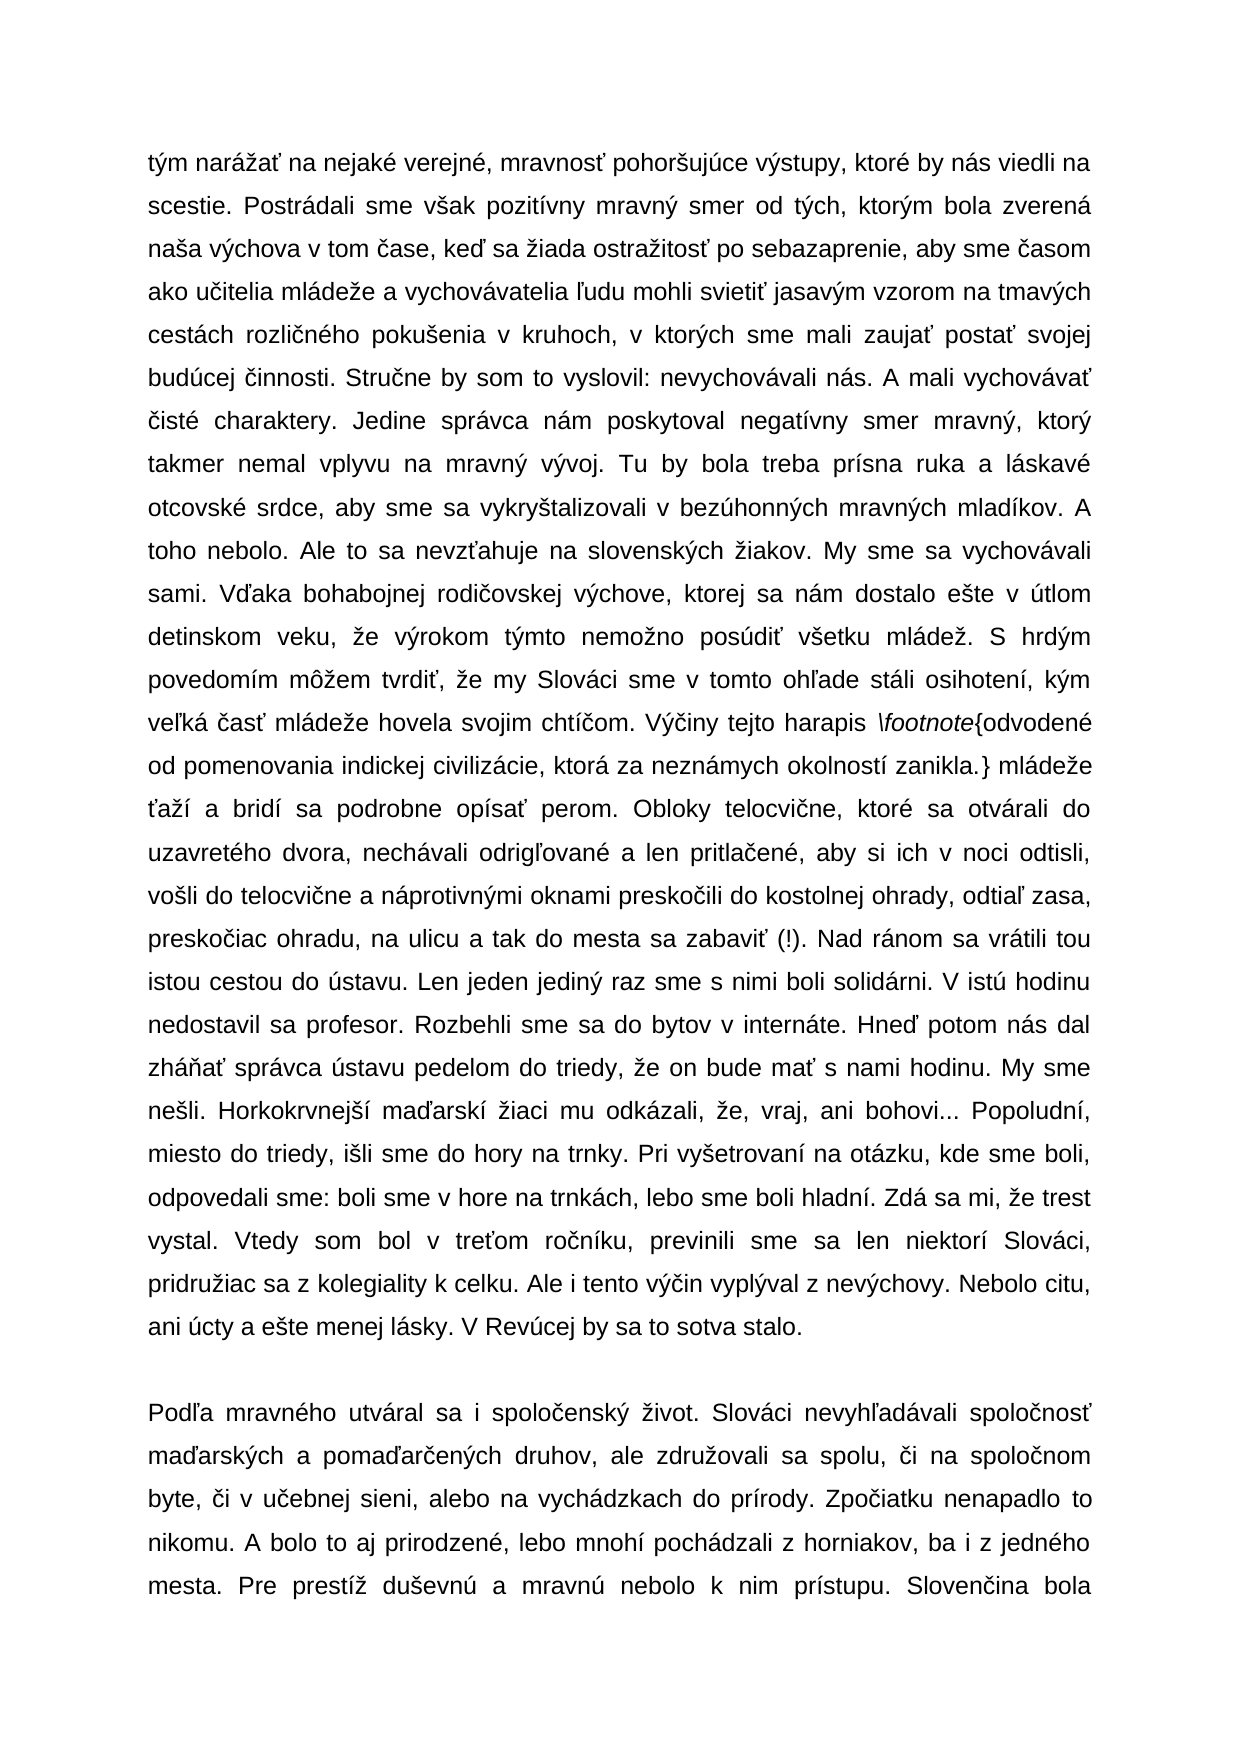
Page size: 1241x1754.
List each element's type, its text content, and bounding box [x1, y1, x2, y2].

text tým narážať na nejaké verejné, mravnosť pohoršujúce výstupy, ktoré by nás viedli na scestie. Postrádali sme však pozitívny mravný smer od tých, ktorým bola zverená naša výchova v tom čase, keď sa žiada ostražitosť po sebazaprenie, aby sme časom ako učitelia mládeže a vychovávatelia ľudu mohli svietiť jasavým vzorom na tmavých cestách rozličného pokušenia v kruhoch, v ktorých sme mali zaujať postať svojej budúcej činnosti. Stručne by som to vyslovil: nevychovávali nás. A mali vychovávať čisté charaktery. Jedine správca nám poskytoval negatívny smer mravný, ktorý takmer nemal vplyvu na mravný vývoj. Tu by bola treba prísna ruka a láskavé otcovské srdce, aby sme sa vykryštalizovali v bezúhonných mravných mladíkov. A toho nebolo. Ale to sa nevzťahuje na slovenských žiakov. My sme sa vychovávali sami. Vďaka bohabojnej rodičovskej výchove, ktorej sa nám dostalo ešte v útlom detinskom veku, že výrokom týmto nemožno posúdiť všetku mládež. S hrdým povedomím môžem tvrdiť, že my Slováci sme v tomto ohľade stáli osihotení, kým veľká časť mládeže hovela svojim chtíčom. Výčiny tejto harapis \footnote{odvodené od pomenovania indickej civilizácie, ktorá za neznámych okolností zanikla.} mládeže ťaží a bridí sa podrobne opísať perom. Obloky telocvične, ktoré sa otvárali do uzavretého dvora, nechávali odrigľované a len pritlačené, aby si ich v noci odtisli, vošli do telocvične a náprotivnými oknami preskočili do kostolnej ohrady, odtiaľ zasa, preskočiac ohradu, na ulicu a tak do mesta sa zabaviť (!). Nad ránom sa vrátili tou istou cestou do ústavu. Len jeden jediný raz sme s nimi boli solidárni. V istú hodinu nedostavil sa profesor. Rozbehli sme sa do bytov v internáte. Hneď potom nás dal zháňať správca ústavu pedelom do triedy, že on bude mať s nami hodinu. My sme nešli. Horkokrvnejší maďarskí žiaci mu odkázali, že, vraj, ani bohovi... Popoludní, miesto do triedy, išli sme do hory na trnky. Pri vyšetrovaní na otázku, kde sme boli, odpovedali sme: boli sme v hore na trnkách, lebo sme boli hladní. Zdá sa mi, že trest vystal. Vtedy som bol v treťom ročníku, previnili sme sa len niektorí Slováci, pridružiac sa z kolegiality k celku. Ale i tento výčin vyplýval z nevýchovy. Nebolo citu, ani úcty a ešte menej lásky. V Revúcej by sa to sotva stalo. [148, 148, 1093, 1341]
text Podľa mravného utváral sa i spoločenský život. Slováci nevyhľadávali spoločnosť maďarských a pomaďarčených druhov, ale združovali sa spolu, či na spoločnom byte, či v učebnej sieni, alebo na vychádzkach do prírody. Zpočiatku nenapadlo to nikomu. A bolo to aj prirodzené, lebo mnohí pochádzali z horniakov, ba i z jedného mesta. Pre prestíž duševnú a mravnú nebolo k nim prístupu. Slovenčina bola [148, 1398, 1093, 1599]
